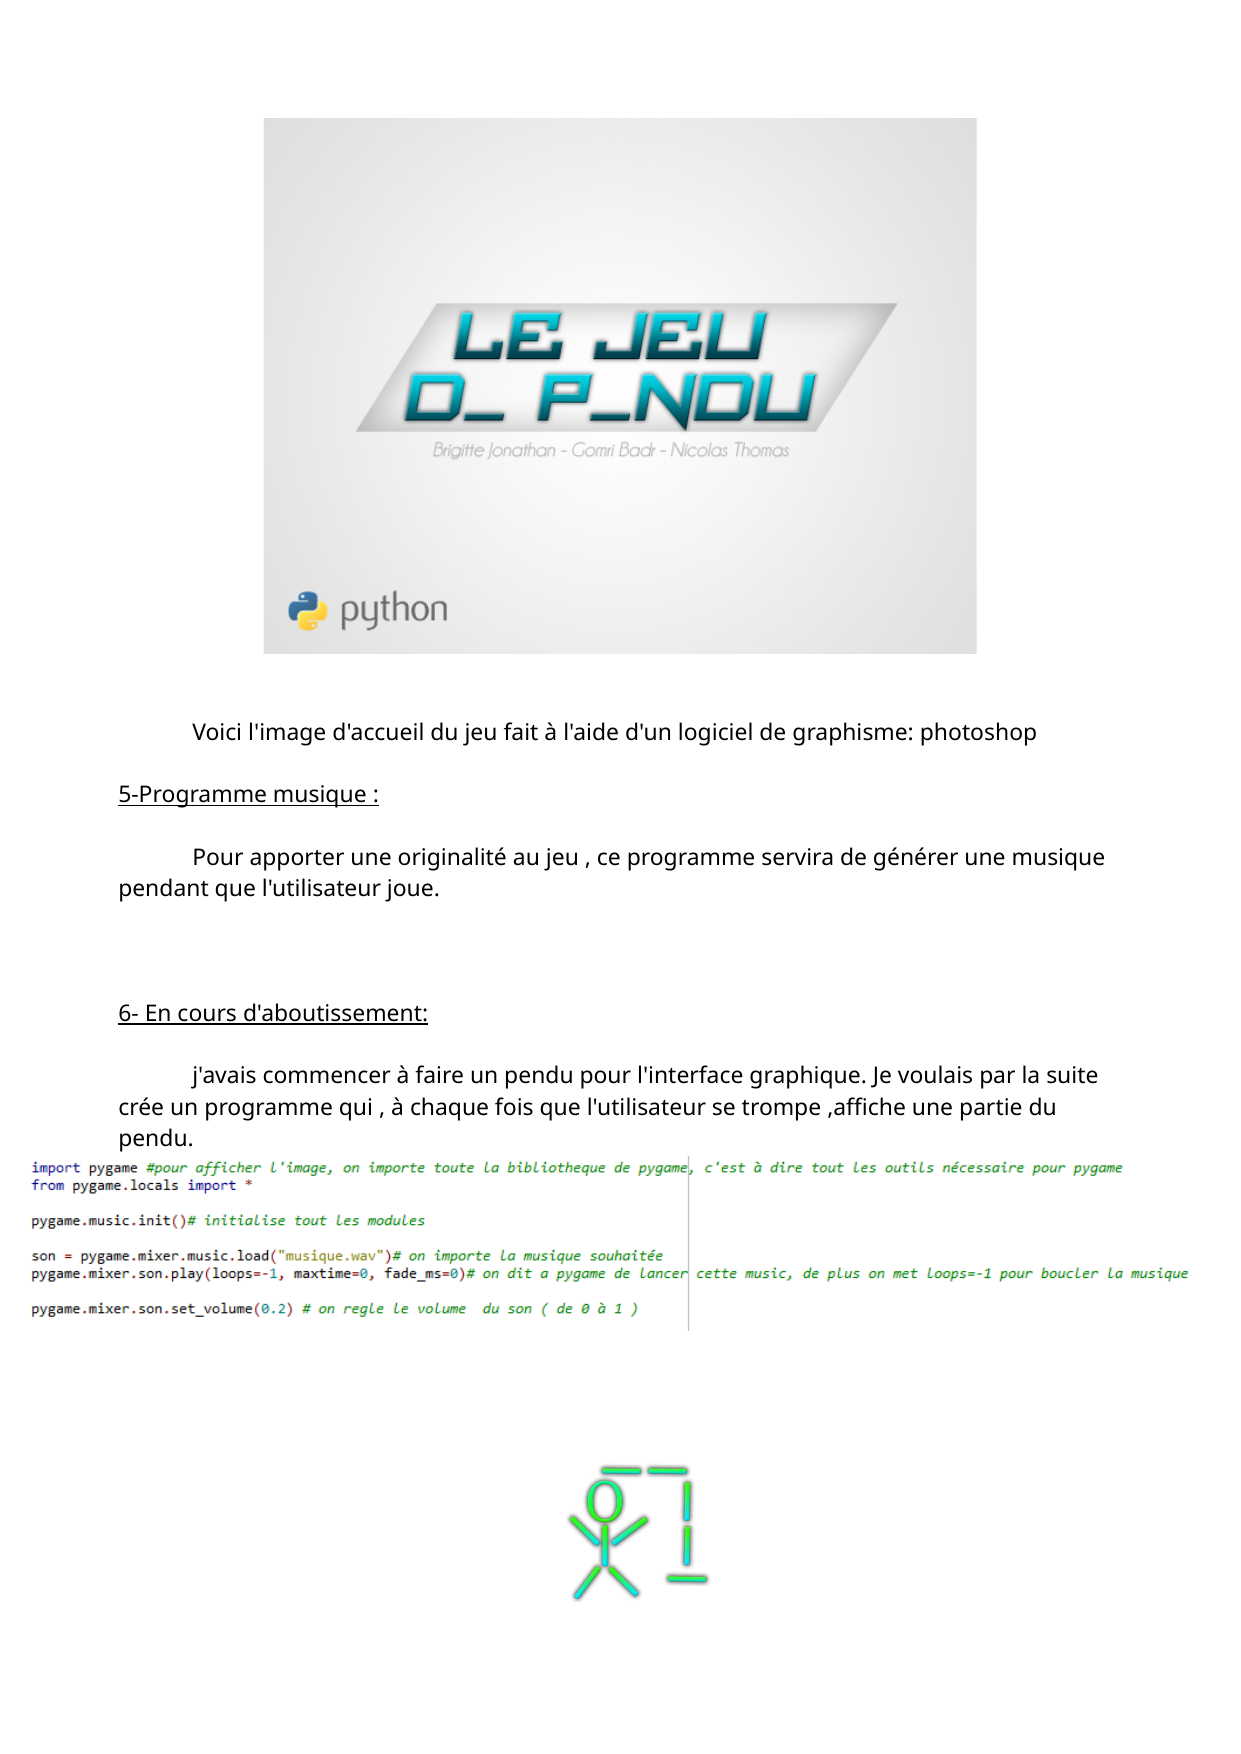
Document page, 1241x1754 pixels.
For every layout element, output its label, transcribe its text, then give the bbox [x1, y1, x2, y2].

text j'avais commencer à faire un pendu pour l'interface graphique. Je voulais par la suite crée un programme qui , à chaque fois que l'utilisateur se trompe ,affiche une partie du pendu. [118, 1059, 1122, 1153]
text 6- En cours d'aboutissement: [118, 997, 1122, 1028]
text Pour apporter une originalité au jeu , ce programme servira de générer une musique pendant que l'utilisateur joue. [118, 841, 1122, 903]
text 5-Programme musique : [118, 778, 1122, 809]
picture [331, 1404, 877, 1695]
text Voici l'image d'accueil du jeu fait à l'aide d'un logiciel de graphisme: photoshop [118, 716, 1122, 747]
picture [263, 118, 977, 654]
picture [29, 1156, 1211, 1331]
